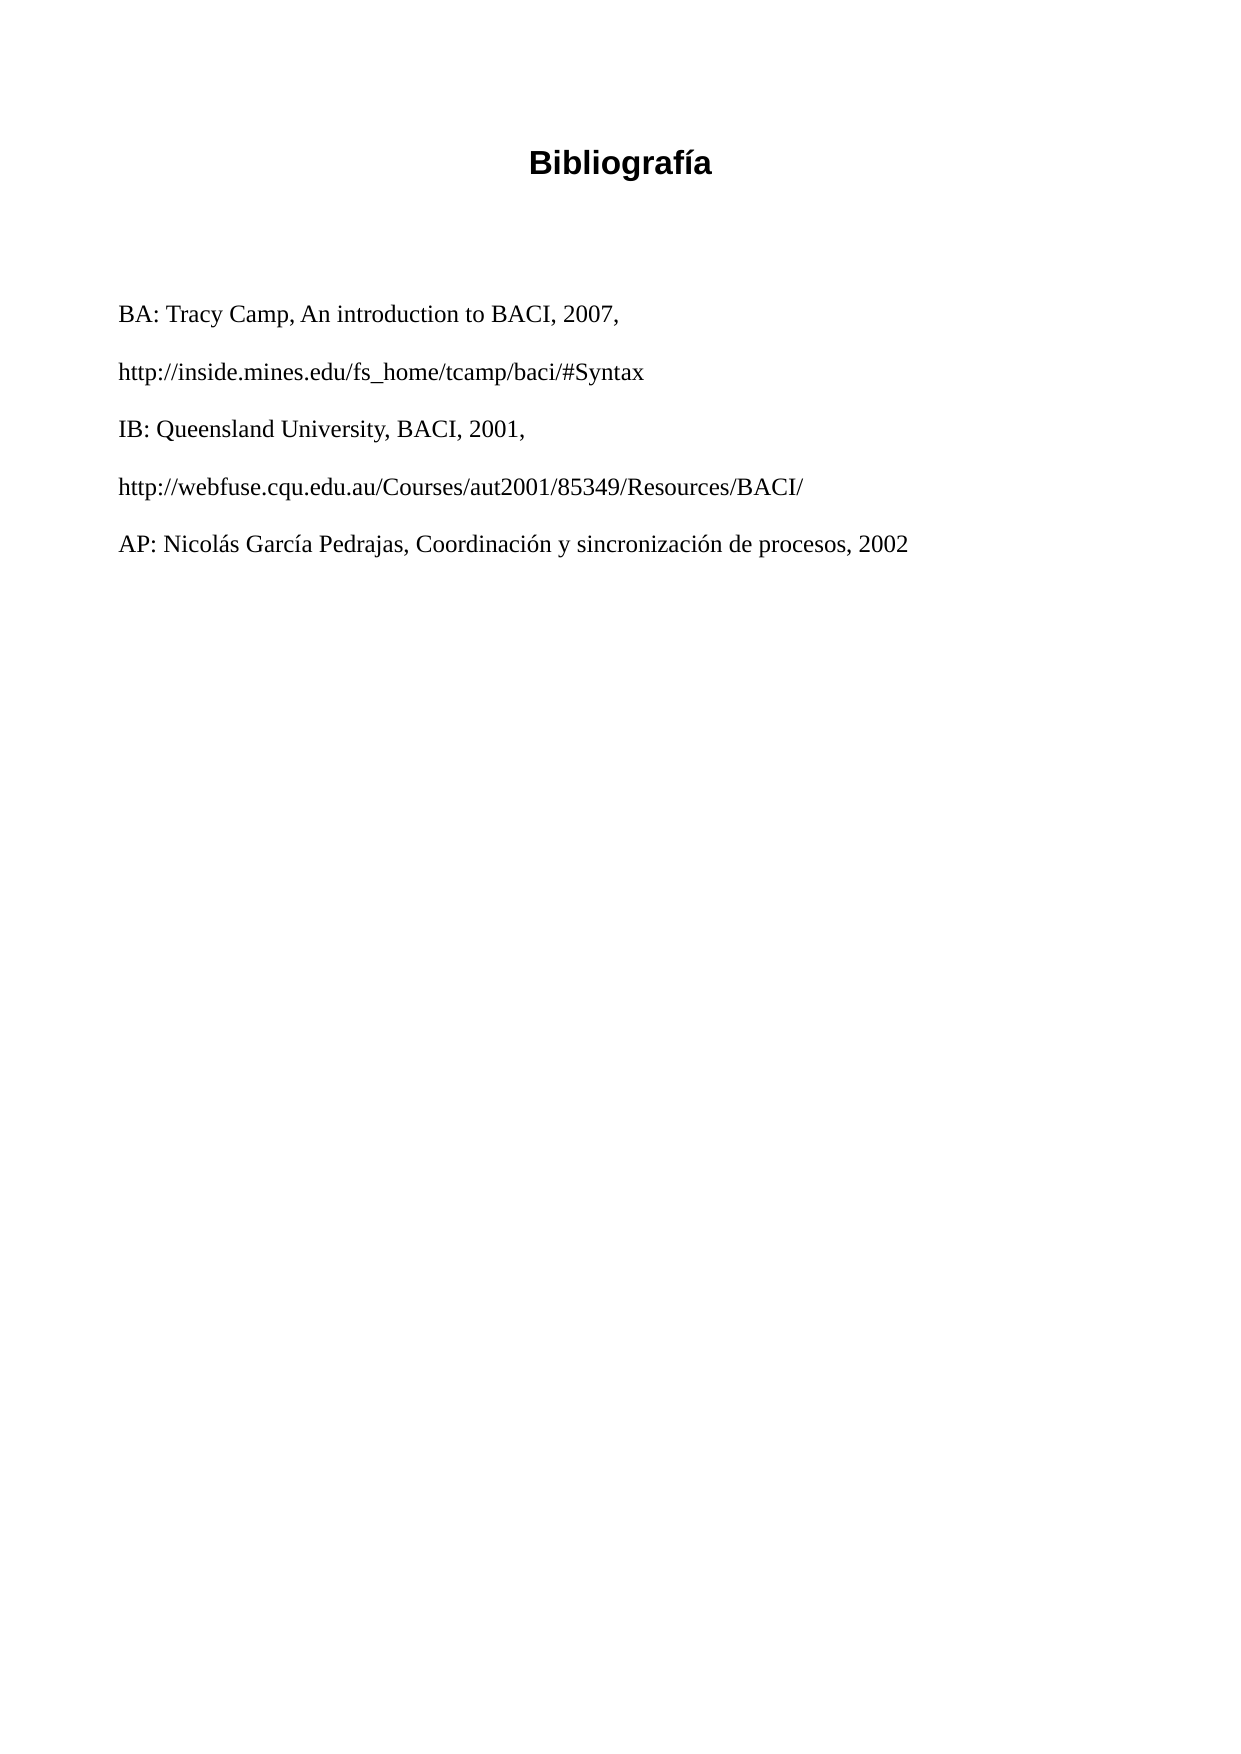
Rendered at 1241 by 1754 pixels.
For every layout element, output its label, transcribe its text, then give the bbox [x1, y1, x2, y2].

subtitle Bibliografía [118, 143, 1122, 181]
text IB: Queensland University, BACI, 2001, http://webfuse.cqu.edu.au/Courses/aut2001/85349/Resources/BACI/ [118, 414, 1122, 501]
text AP: Nicolás García Pedrajas, Coordinación y sincronización de procesos, 2002 [118, 529, 1122, 558]
text BA: Tracy Camp, An introduction to BACI, 2007, http://inside.mines.edu/fs_home/tcamp/baci/#Syntax [118, 299, 1122, 386]
